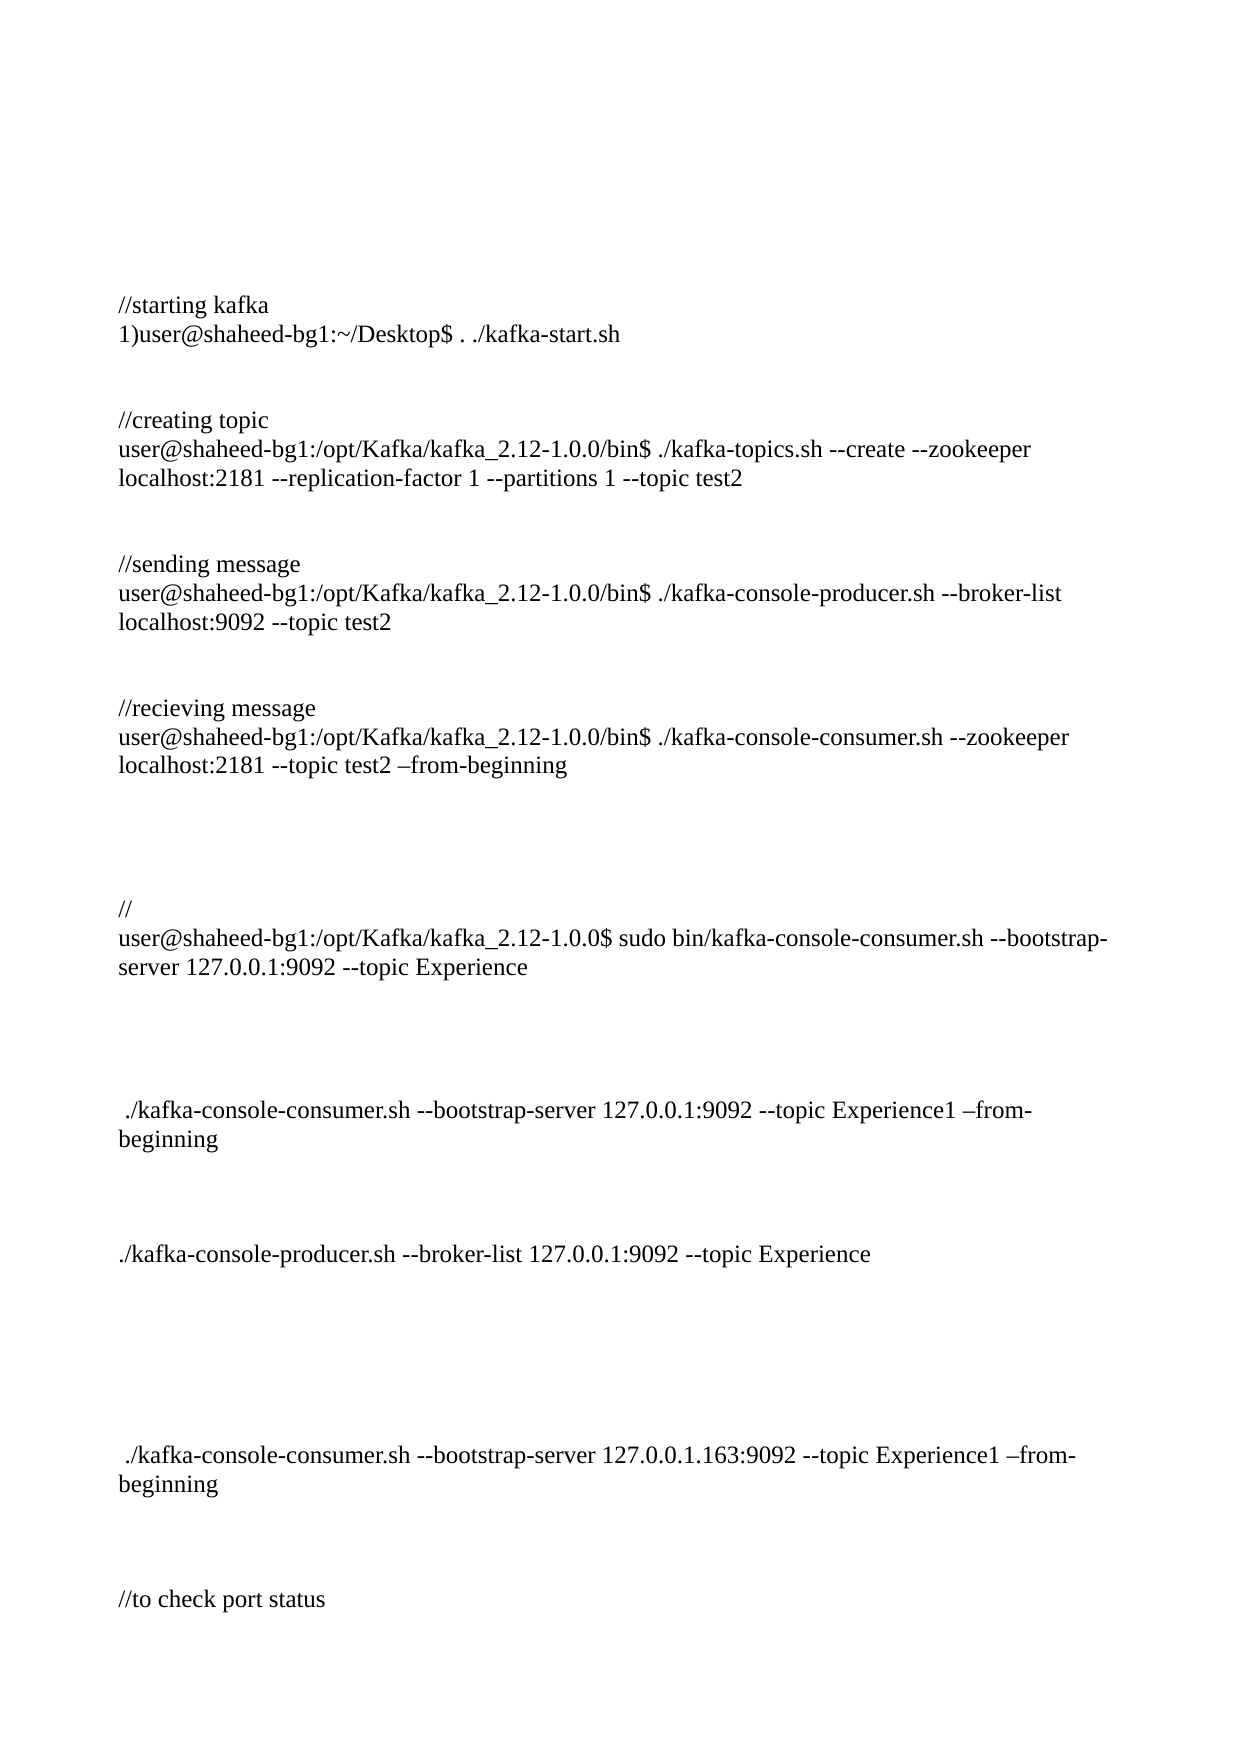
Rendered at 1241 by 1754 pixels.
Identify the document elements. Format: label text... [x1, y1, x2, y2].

text //sending message [118, 549, 1122, 578]
text //starting kafka [118, 291, 1122, 319]
text ./kafka-console-consumer.sh --bootstrap-server 127.0.0.1:9092 --topic Experience1 –from-beginning [118, 1096, 1122, 1153]
text //creating topic [118, 406, 1122, 434]
text 1)user@shaheed-bg1:~/Desktop$ . ./kafka-start.sh [118, 319, 1122, 348]
text user@shaheed-bg1:/opt/Kafka/kafka_2.12-1.0.0$ sudo bin/kafka-console-consumer.sh --bootstrap-server 127.0.0.1:9092 --topic Experience [118, 923, 1122, 981]
text ./kafka-console-producer.sh --broker-list 127.0.0.1:9092 --topic Experience [118, 1239, 1122, 1268]
text user@shaheed-bg1:/opt/Kafka/kafka_2.12-1.0.0/bin$ ./kafka-console-consumer.sh --zookeeper localhost:2181 --topic test2 –from-beginning [118, 722, 1122, 779]
text //recieving message [118, 693, 1122, 722]
text //to check port status [118, 1584, 1122, 1613]
text user@shaheed-bg1:/opt/Kafka/kafka_2.12-1.0.0/bin$ ./kafka-console-producer.sh --broker-list localhost:9092 --topic test2 [118, 578, 1122, 636]
text ./kafka-console-consumer.sh --bootstrap-server 127.0.0.1.163:9092 --topic Experience1 –from-beginning [118, 1441, 1122, 1498]
text // [118, 894, 1122, 923]
text user@shaheed-bg1:/opt/Kafka/kafka_2.12-1.0.0/bin$ ./kafka-topics.sh --create --zookeeper localhost:2181 --replication-factor 1 --partitions 1 --topic test2 [118, 434, 1122, 492]
